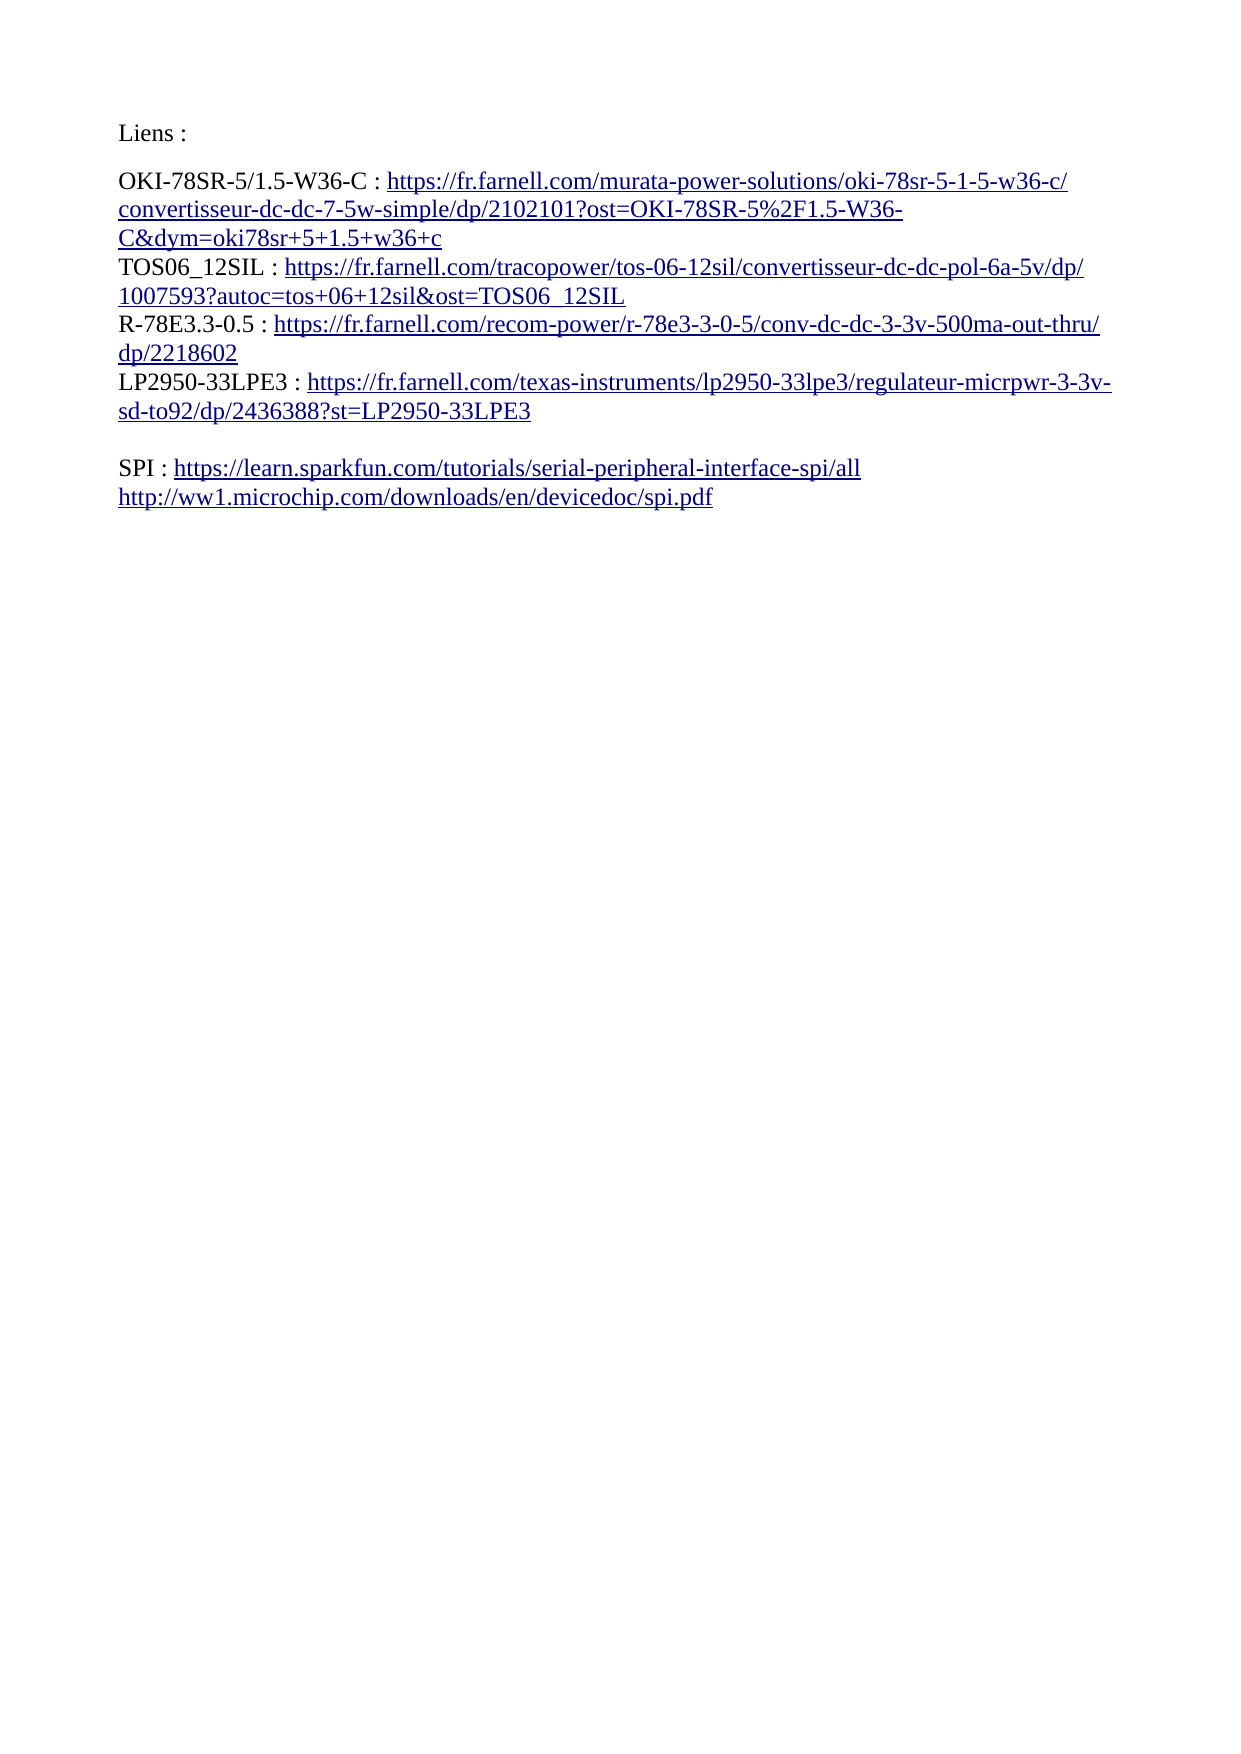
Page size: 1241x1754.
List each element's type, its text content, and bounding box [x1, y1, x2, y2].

text http://ww1.microchip.com/downloads/en/devicedoc/spi.pdf [118, 482, 1122, 511]
text LP2950-33LPE3 : https://fr.farnell.com/texas-instruments/lp2950-33lpe3/regulateur-micrpwr-3-3v-sd-to92/dp/2436388?st=LP2950-33LPE3 [118, 367, 1122, 424]
subtitle OKI-78SR-5/1.5-W36-C : https://fr.farnell.com/murata-power-solutions/oki-78sr-5-1-5-w36-c/convertisseur-dc-dc-7-5w-simple/dp/2102101?ost=OKI-78SR-5%2F1.5-W36-C&dym=oki78sr+5+1.5+w36+c [118, 166, 1122, 252]
subtitle R-78E3.3-0.5 : https://fr.farnell.com/recom-power/r-78e3-3-0-5/conv-dc-dc-3-3v-500ma-out-thru/dp/2218602 [118, 309, 1122, 367]
text Liens : [118, 118, 1122, 147]
text TOS06_12SIL : https://fr.farnell.com/tracopower/tos-06-12sil/convertisseur-dc-dc-pol-6a-5v/dp/1007593?autoc=tos+06+12sil&ost=TOS06_12SIL [118, 252, 1122, 309]
text SPI : https://learn.sparkfun.com/tutorials/serial-peripheral-interface-spi/all [118, 453, 1122, 482]
